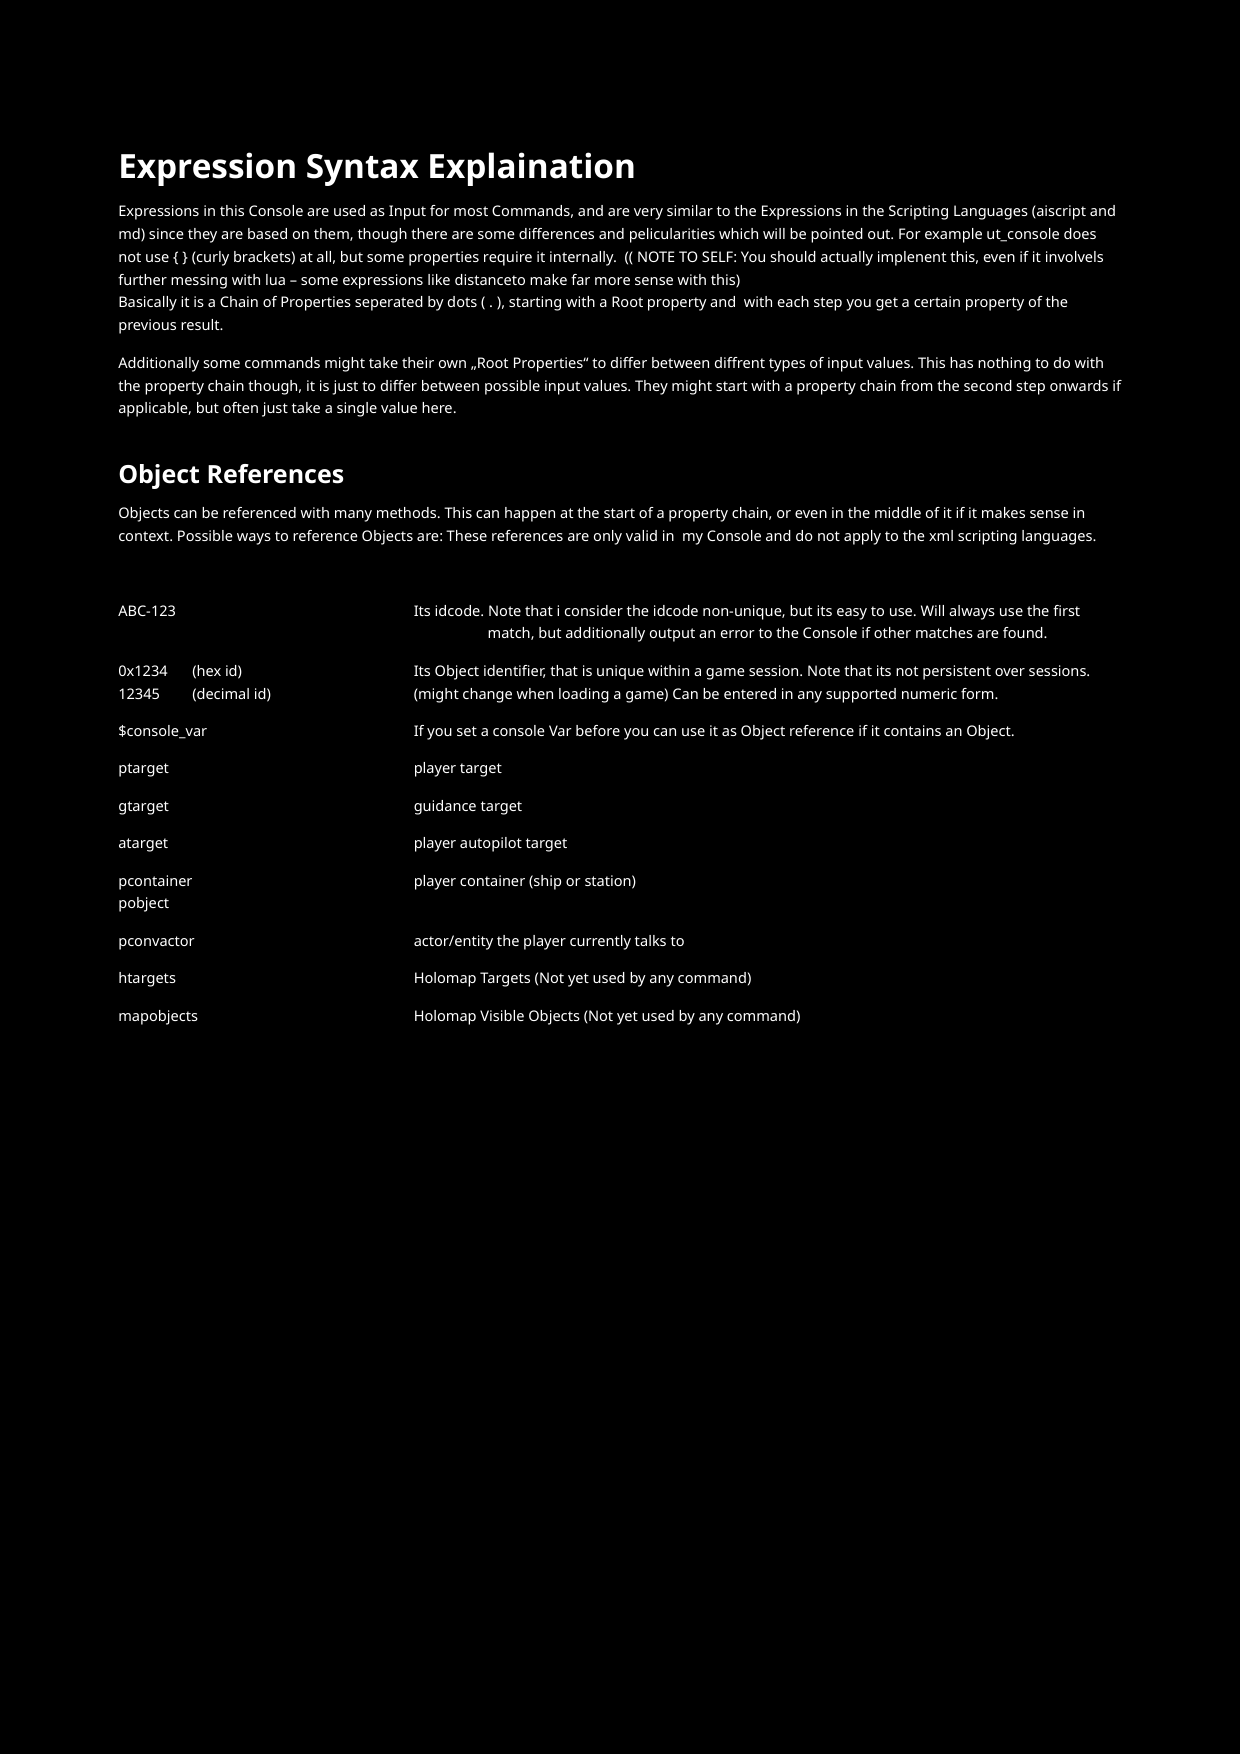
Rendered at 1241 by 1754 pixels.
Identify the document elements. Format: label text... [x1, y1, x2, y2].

text pcontainer player container (ship or station) pobject [118, 871, 1122, 913]
text ptarget player target [118, 758, 1122, 778]
text pconvactor actor/entity the player currently talks to [118, 931, 1122, 951]
text gtarget guidance target [118, 796, 1122, 816]
text ABC-123 Its idcode. Note that i consider the idcode non-unique, but its easy to use. Will always use the first match, but additionally output an error to the Console if other matches are found. [118, 601, 1122, 643]
text htargets Holomap Targets (Not yet used by any command) [118, 968, 1122, 988]
text Expressions in this Console are used as Input for most Commands, and are very similar to the Expressions in the Scripting Languages (aiscript and md) since they are based on them, though there are some differences and pelicularities which will be pointed out. For example ut_console does not use { } (curly brackets) at all, but some properties require it internally. (( NOTE TO SELF: You should actually implenent this, even if it involvels further messing with lua – some expressions like distanceto make far more sense with this) Basically it is a Chain of Properties seperated by dots ( . ), starting with a Root property and with each step you get a certain property of the previous result. [118, 201, 1122, 335]
text mapobjects Holomap Visible Objects (Not yet used by any command) [118, 1006, 1122, 1025]
text Objects can be referenced with many methods. This can happen at the start of a property chain, or even in the middle of it if it makes sense in context. Possible ways to reference Objects are: These references are only valid in my Console and do not apply to the xml scripting languages. [118, 503, 1122, 546]
text $console_var If you set a console Var before you can use it as Object reference if it contains an Object. [118, 721, 1122, 741]
text Additionally some commands might take their own „Root Properties“ to differ between diffrent types of input values. This has nothing to do with the property chain though, it is just to differ between possible input values. They might start with a property chain from the second step onwards if applicable, but often just take a single value here. [118, 352, 1122, 418]
text 0x1234 (hex id) Its Object identifier, that is unique within a game session. Note that its not persistent over sessions. 12345 (decimal id) (might change when loading a game) Can be entered in any supported numeric form. [118, 661, 1122, 703]
text atarget player autopilot target [118, 833, 1122, 853]
subtitle Object References [118, 456, 1122, 490]
subtitle Expression Syntax Explaination [118, 143, 1122, 188]
